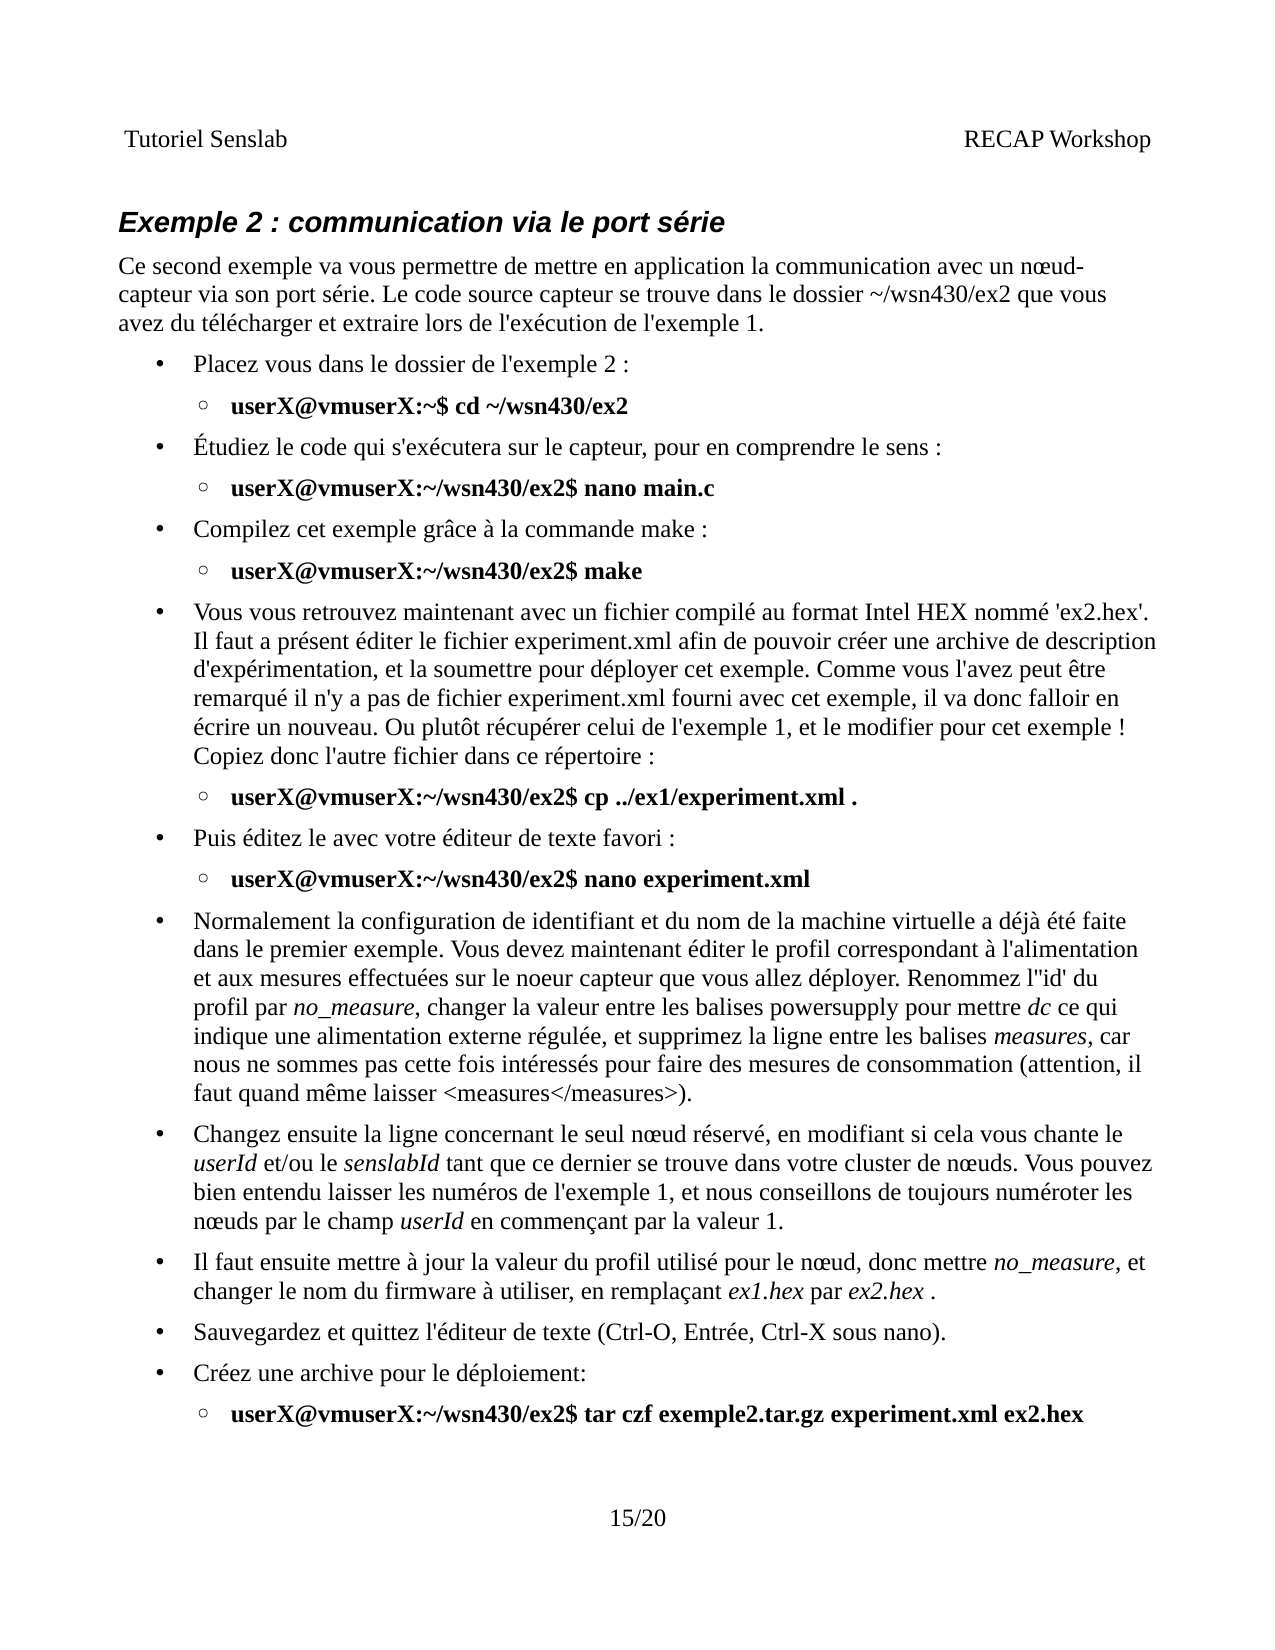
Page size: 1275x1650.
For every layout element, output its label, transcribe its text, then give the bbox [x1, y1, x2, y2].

list userX@vmuserX:~$ cd ~/wsn430/ex2 [193, 391, 1157, 419]
list Compilez cet exemple grâce à la commande make : [156, 514, 1157, 543]
subtitle Exemple 2 : communication via le port série [118, 205, 1157, 238]
list Sauvegardez et quittez l'éditeur de texte (Ctrl-O, Entrée, Ctrl-X sous nano). [156, 1317, 1157, 1346]
list Normalement la configuration de identifiant et du nom de la machine virtuelle a déjà été faite dans le premier exemple. Vous devez maintenant éditer le profil correspondant à l'alimentation et aux mesures effectuées sur le noeur capteur que vous allez déployer. Renommez l''id' du profil par no_measure, changer la valeur entre les balises powersupply pour mettre dc ce qui indique une alimentation externe régulée, et supprimez la ligne entre les balises measures, car nous ne sommes pas cette fois intéressés pour faire des mesures de consommation (attention, il faut quand même laisser <measures</measures>). [156, 906, 1157, 1107]
list Étudiez le code qui s'exécutera sur le capteur, pour en comprendre le sens : [156, 432, 1157, 461]
list userX@vmuserX:~/wsn430/ex2$ tar czf exemple2.tar.gz experiment.xml ex2.hex [193, 1399, 1157, 1428]
list userX@vmuserX:~/wsn430/ex2$ nano experiment.xml [193, 864, 1157, 893]
list userX@vmuserX:~/wsn430/ex2$ make [193, 556, 1157, 584]
list Placez vous dans le dossier de l'exemple 2 : [156, 349, 1157, 378]
text Ce second exemple va vous permettre de mettre en application la communication avec un nœud-capteur via son port série. Le code source capteur se trouve dans le dossier ~/wsn430/ex2 que vous avez du télécharger et extraire lors de l'exécution de l'exemple 1. [118, 251, 1157, 337]
list userX@vmuserX:~/wsn430/ex2$ cp ../ex1/experiment.xml . [193, 782, 1157, 811]
list userX@vmuserX:~/wsn430/ex2$ nano main.c [193, 473, 1157, 502]
list Puis éditez le avec votre éditeur de texte favori : [156, 823, 1157, 852]
list Changez ensuite la ligne concernant le seul nœud réservé, en modifiant si cela vous chante le userId et/ou le senslabId tant que ce dernier se trouve dans votre cluster de nœuds. Vous pouvez bien entendu laisser les numéros de l'exemple 1, et nous conseillons de toujours numéroter les nœuds par le champ userId en commençant par la valeur 1. [156, 1119, 1157, 1234]
list Il faut ensuite mettre à jour la valeur du profil utilisé pour le nœud, donc mettre no_measure, et changer le nom du firmware à utiliser, en remplaçant ex1.hex par ex2.hex . [156, 1247, 1157, 1304]
list Créez une archive pour le déploiement: [156, 1358, 1157, 1387]
list Vous vous retrouvez maintenant avec un fichier compilé au format Intel HEX nommé 'ex2.hex'. Il faut a présent éditer le fichier experiment.xml afin de pouvoir créer une archive de description d'expérimentation, et la soumettre pour déployer cet exemple. Comme vous l'avez peut être remarqué il n'y a pas de fichier experiment.xml fourni avec cet exemple, il va donc falloir en écrire un nouveau. Ou plutôt récupérer celui de l'exemple 1, et le modifier pour cet exemple ! Copiez donc l'autre fichier dans ce répertoire : [156, 597, 1157, 769]
